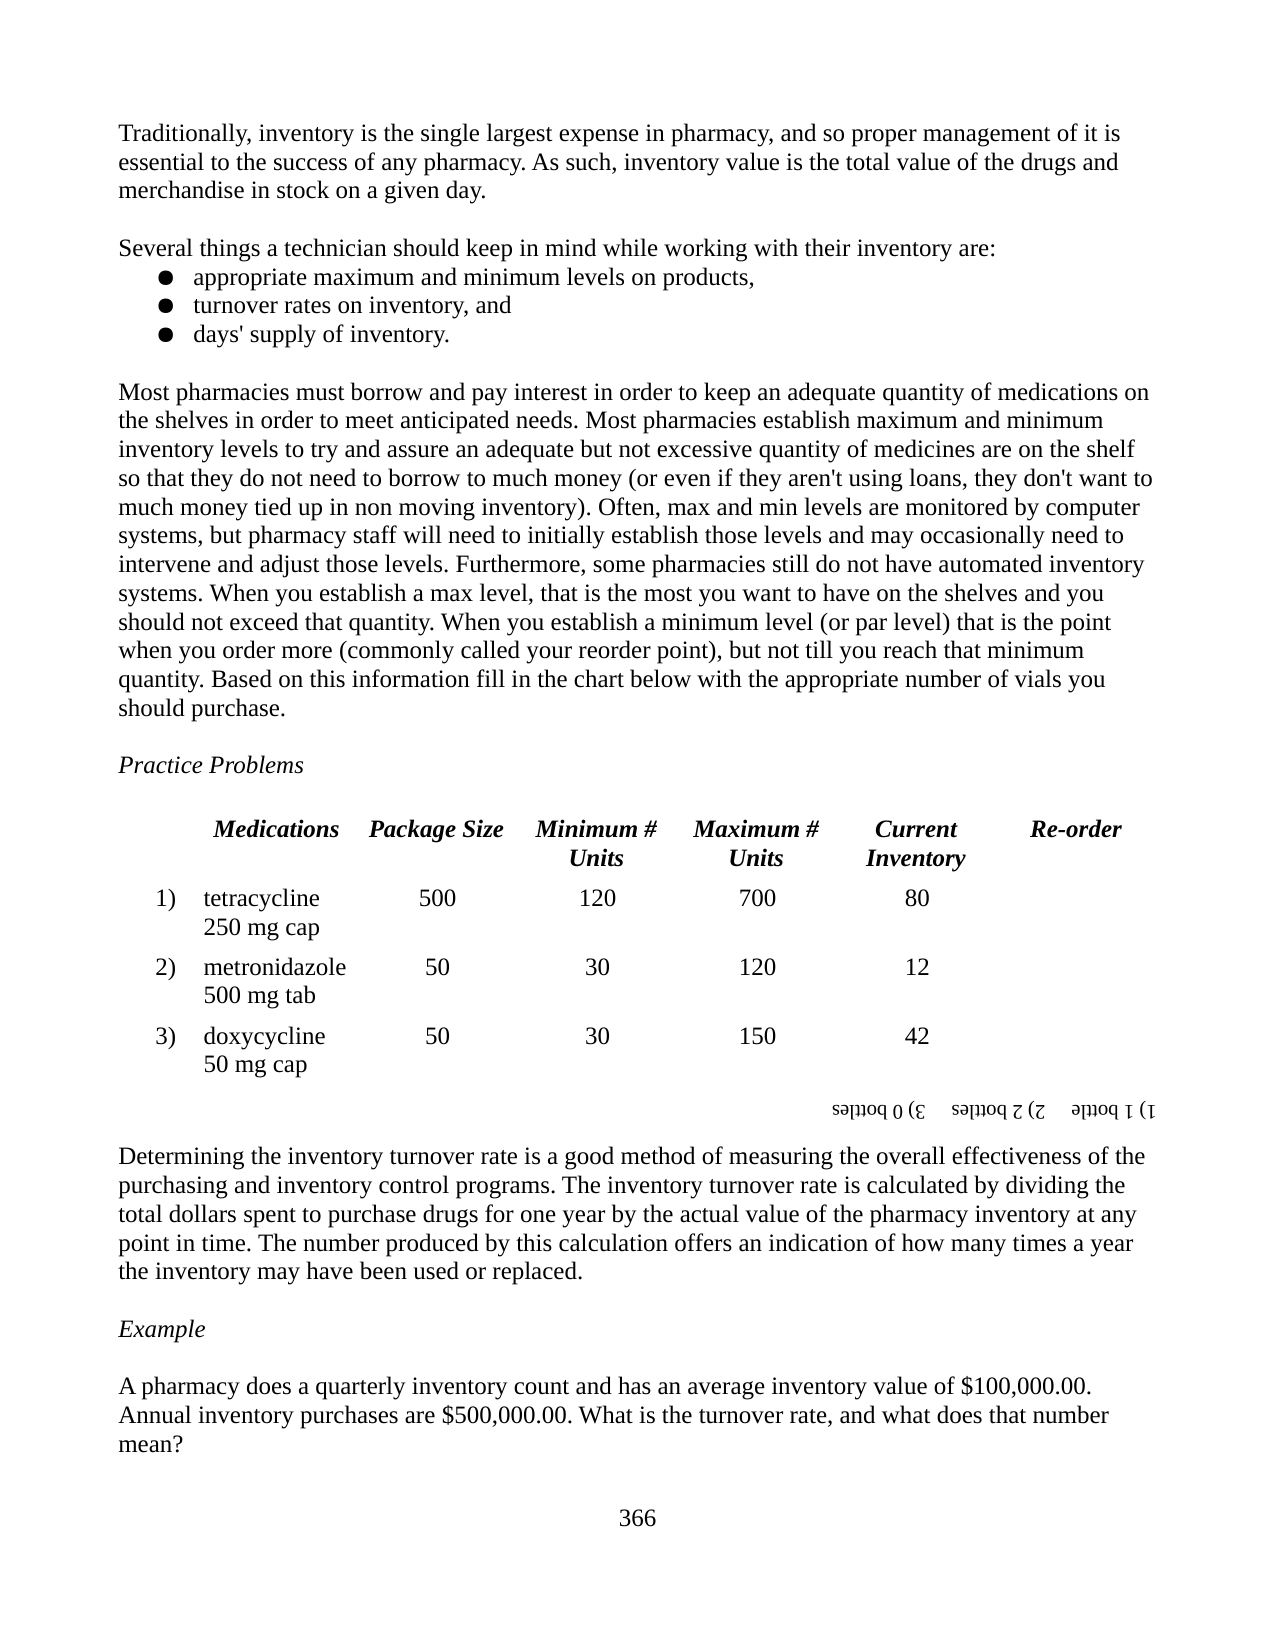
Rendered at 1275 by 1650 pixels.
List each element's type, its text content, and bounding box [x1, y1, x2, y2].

table_header Re-order [997, 808, 1157, 877]
table_cell 120 [677, 946, 837, 1015]
table_header Maximum # Units [677, 808, 837, 877]
table_cell 80 [837, 877, 997, 946]
table_cell doxycycline 50 mg cap [198, 1015, 357, 1084]
table_cell 42 [837, 1015, 997, 1084]
table_cell 1) [118, 877, 197, 946]
list turnover rates on inventory, and [156, 291, 1157, 319]
text Example [118, 1314, 1157, 1343]
table_cell [997, 877, 1157, 946]
text Traditionally, inventory is the single largest expense in pharmacy, and so proper management of it is essential to the success of any pharmacy. As such, inventory value is the total value of the drugs and merchandise in stock on a given day. [118, 118, 1157, 204]
table_cell tetracycline 250 mg cap [198, 877, 357, 946]
text Practice Problems [118, 751, 1157, 779]
table_cell 500 [358, 877, 517, 946]
table_cell 30 [517, 946, 677, 1015]
table_cell 700 [677, 877, 837, 946]
table_cell 120 [517, 877, 677, 946]
text A pharmacy does a quarterly inventory count and has an average inventory value of $100,000.00. Annual inventory purchases are $500,000.00. What is the turnover rate, and what does that number mean? [118, 1371, 1157, 1458]
table_header Current Inventory [837, 808, 997, 877]
table_cell [997, 946, 1157, 1015]
table_cell [997, 1015, 1157, 1084]
table_cell 2) [118, 946, 197, 1015]
table_cell 50 [358, 1015, 517, 1084]
table_cell 150 [677, 1015, 837, 1084]
table_cell 12 [837, 946, 997, 1015]
table_header Medications [198, 808, 357, 877]
table_cell 3) [118, 1015, 197, 1084]
list days' supply of inventory. [156, 319, 1157, 348]
table_header [118, 808, 197, 877]
table_header Package Size [358, 808, 517, 877]
table_header Minimum # Units [517, 808, 677, 877]
text Several things a technician should keep in mind while working with their inventory are: [118, 233, 1157, 262]
table_cell metronidazole 500 mg tab [198, 946, 357, 1015]
text Most pharmacies must borrow and pay interest in order to keep an adequate quantity of medications on the shelves in order to meet anticipated needs. Most pharmacies establish maximum and minimum inventory levels to try and assure an adequate but not excessive quantity of medicines are on the shelf so that they do not need to borrow to much money (or even if they aren't using loans, they don't want to much money tied up in non moving inventory). Often, max and min levels are monitored by computer systems, but pharmacy staff will need to initially establish those levels and may occasionally need to intervene and adjust those levels. Furthermore, some pharmacies still do not have automated inventory systems. When you establish a max level, that is the most you want to have on the shelves and you should not exceed that quantity. When you establish a minimum level (or par level) that is the point when you order more (commonly called your reorder point), but not till you reach that minimum quantity. Based on this information fill in the chart below with the appropriate number of vials you should purchase. [118, 377, 1157, 722]
text Determining the inventory turnover rate is a good method of measuring the overall effectiveness of the purchasing and inventory control programs. The inventory turnover rate is calculated by dividing the total dollars spent to purchase drugs for one year by the actual value of the pharmacy inventory at any point in time. The number produced by this calculation offers an indication of how many times a year the inventory may have been used or replaced. [118, 1141, 1157, 1285]
table_cell 50 [358, 946, 517, 1015]
table_cell 30 [517, 1015, 677, 1084]
list appropriate maximum and minimum levels on products, [156, 262, 1157, 291]
